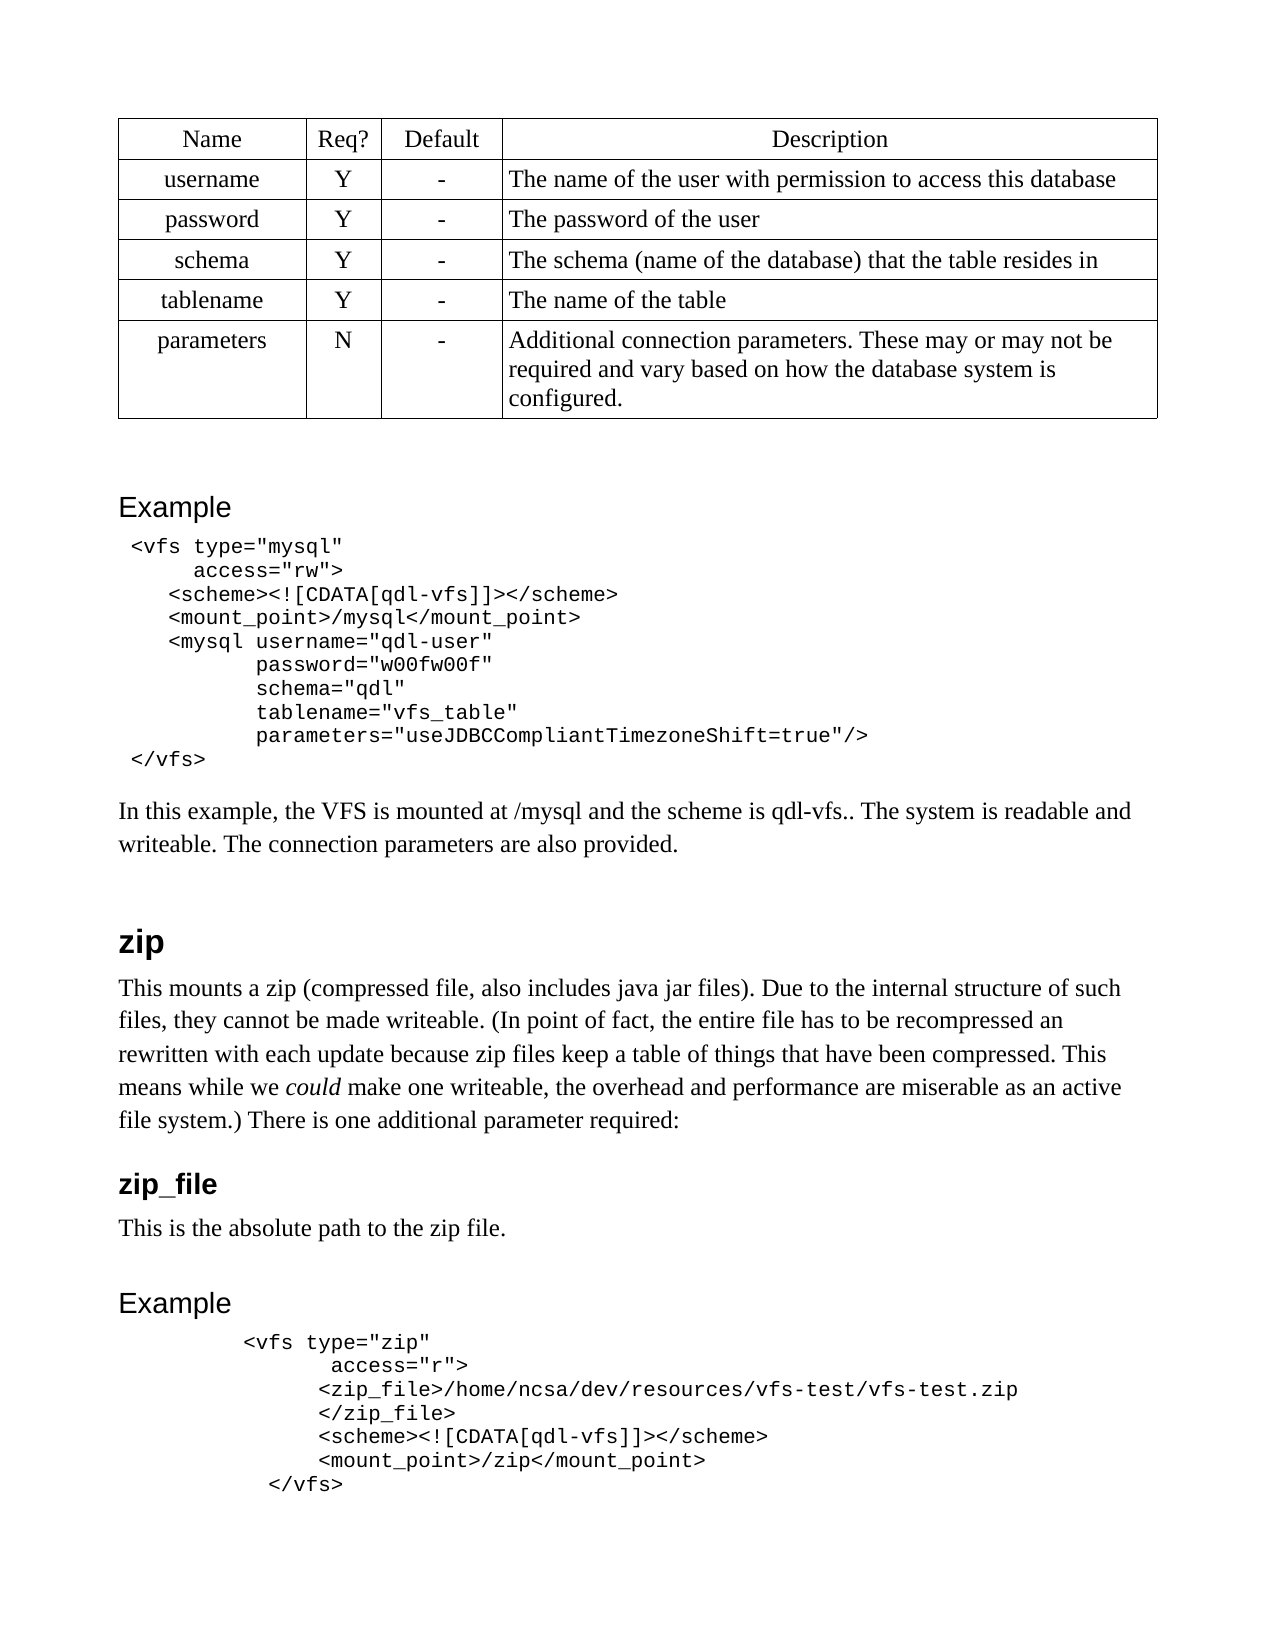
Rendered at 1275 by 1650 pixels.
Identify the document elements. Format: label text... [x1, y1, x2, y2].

text In this example, the VFS is mounted at /mysql and the scheme is qdl-vfs.. The system is readable and writeable. The connection parameters are also provided. [118, 796, 1157, 858]
table_cell - [382, 200, 502, 239]
text This mounts a zip (compressed file, also includes java jar files). Due to the internal structure of such files, they cannot be made writeable. (In point of fact, the entire file has to be recompressed an rewritten with each update because zip files keep a table of things that have been compressed. This means while we could make one writeable, the overhead and performance are miserable as an active file system.) There is one additional parameter required: [118, 973, 1157, 1133]
table_cell Y [307, 160, 381, 199]
text <mysql username="qdl-user" [118, 631, 1157, 654]
text schema="qdl" [118, 678, 1157, 702]
table_cell The name of the table [503, 280, 1157, 320]
table_cell schema [119, 240, 306, 279]
table_cell The schema (name of the database) that the table resides in [503, 240, 1157, 279]
subtitle zip [118, 921, 1157, 960]
text access="rw"> [118, 560, 1157, 583]
text <zip_file>/home/ncsa/dev/resources/vfs-test/vfs-test.zip [118, 1379, 1157, 1403]
text <mount_point>/zip</mount_point> [118, 1450, 1157, 1474]
table_cell - [382, 280, 502, 320]
table_cell Additional connection parameters. These may or may not be required and vary based on how the database system is configured. [503, 321, 1157, 417]
text parameters="useJDBCCompliantTimezoneShift=true"/> [118, 725, 1157, 749]
text <vfs type="zip" [118, 1332, 1157, 1355]
table_cell Y [307, 240, 381, 279]
table_cell password [119, 200, 306, 239]
subtitle Example [118, 1286, 1157, 1319]
table_header Name [119, 119, 306, 158]
text </vfs> [118, 1474, 1157, 1497]
table_cell username [119, 160, 306, 199]
table_cell The password of the user [503, 200, 1157, 239]
text </vfs> [118, 749, 1157, 773]
table_cell The name of the user with permission to access this database [503, 160, 1157, 199]
table_cell parameters [119, 321, 306, 417]
text </zip_file> [118, 1403, 1157, 1426]
table_cell Y [307, 200, 381, 239]
subtitle Example [118, 490, 1157, 524]
table_header Description [503, 119, 1157, 158]
text This is the absolute path to the zip file. [118, 1213, 1157, 1242]
table_cell - [382, 321, 502, 417]
table_cell - [382, 160, 502, 199]
table_cell Y [307, 280, 381, 320]
text access="r"> [118, 1355, 1157, 1379]
text <scheme><![CDATA[qdl-vfs]]></scheme> [118, 1426, 1157, 1450]
text password="w00fw00f" [118, 654, 1157, 678]
table_header Req? [307, 119, 381, 158]
table_cell tablename [119, 280, 306, 320]
text <scheme><![CDATA[qdl-vfs]]></scheme> [118, 583, 1157, 607]
text tablename="vfs_table" [118, 702, 1157, 725]
text <vfs type="mysql" [118, 536, 1157, 560]
text <mount_point>/mysql</mount_point> [118, 607, 1157, 631]
subtitle zip_file [118, 1167, 1157, 1201]
table_cell - [382, 240, 502, 279]
table_header Default [382, 119, 502, 158]
table_cell N [307, 321, 381, 417]
